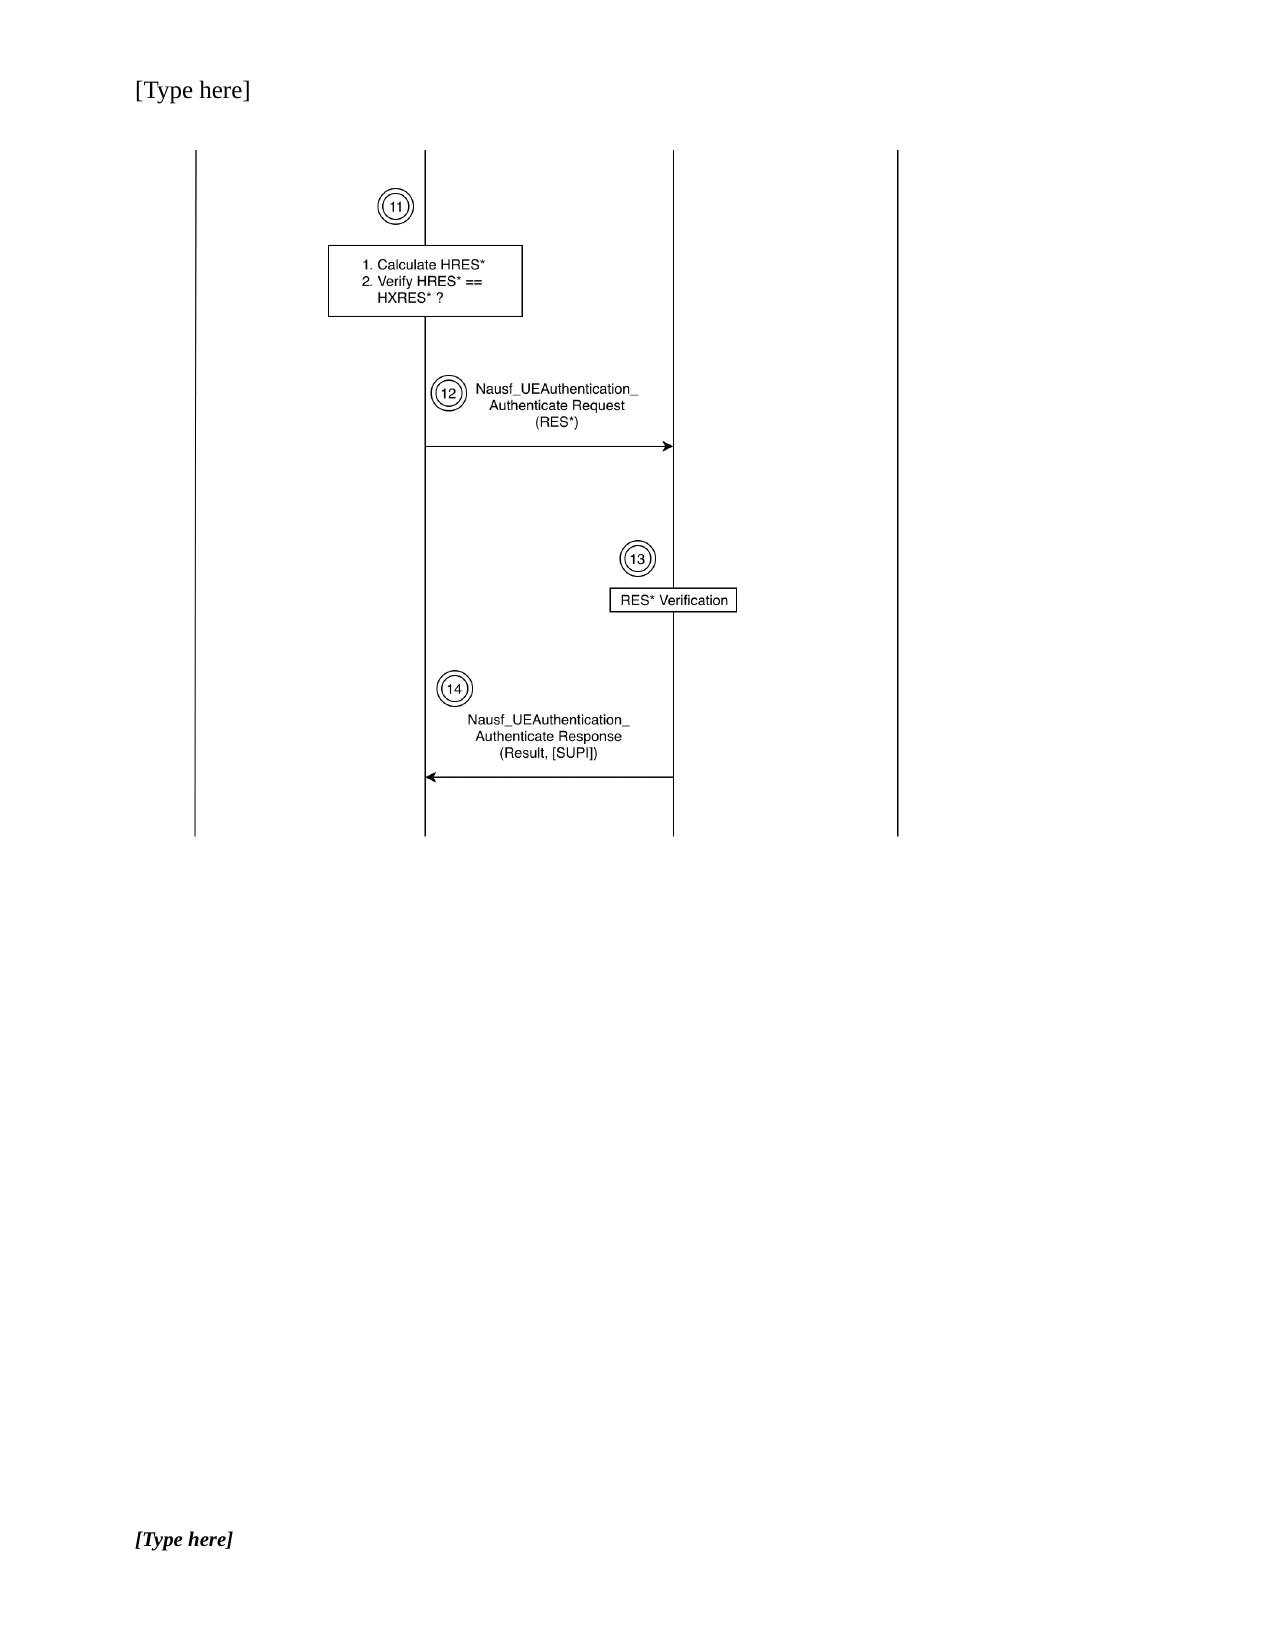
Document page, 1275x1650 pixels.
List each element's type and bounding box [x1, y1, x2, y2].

picture [135, 150, 1139, 1449]
